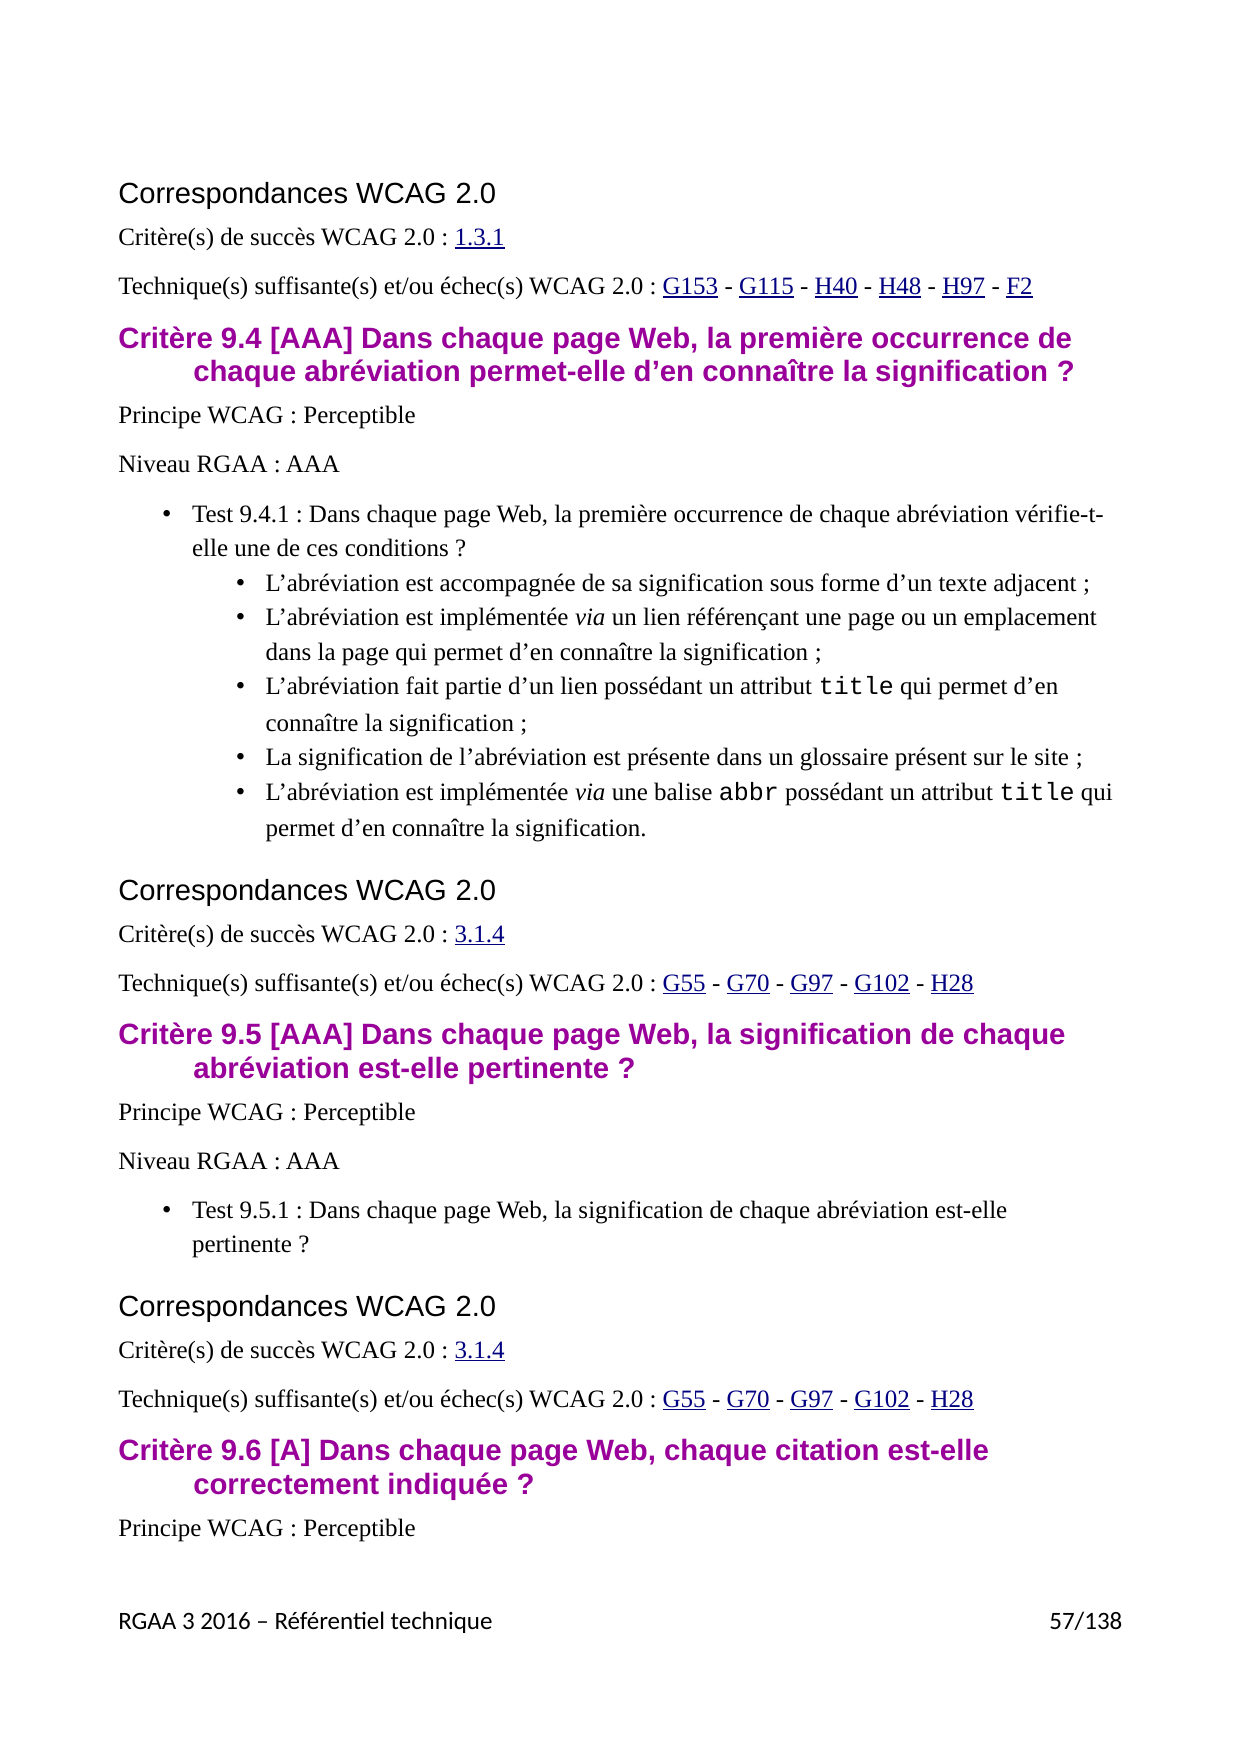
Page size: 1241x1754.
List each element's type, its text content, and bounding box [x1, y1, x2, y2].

list Test 9.4.1 : Dans chaque page Web, la première occurrence de chaque abréviation vérifie-t-elle une de ces conditions ? [162, 499, 1122, 562]
text Niveau RGAA : AAA [118, 449, 1122, 478]
text Critère(s) de succès WCAG 2.0 : 1.3.1 [118, 222, 1122, 251]
subtitle Correspondances WCAG 2.0 [118, 1289, 1122, 1322]
subtitle Correspondances WCAG 2.0 [118, 873, 1122, 906]
list Test 9.5.1 : Dans chaque page Web, la signification de chaque abréviation est-elle pertinente ? [162, 1195, 1122, 1258]
list L’abréviation est implémentée via une balise abbr possédant un attribut title qui permet d’en connaître la signification. [236, 777, 1122, 842]
list L’abréviation fait partie d’un lien possédant un attribut title qui permet d’en connaître la signification ; [236, 671, 1122, 736]
text Principe WCAG : Perceptible [118, 401, 1122, 429]
text Principe WCAG : Perceptible [118, 1097, 1122, 1126]
list La signification de l’abréviation est présente dans un glossaire présent sur le site ; [236, 742, 1122, 771]
subtitle Critère 9.5 [AAA] Dans chaque page Web, la signification de chaque abréviation est-elle pertinente ? [118, 1017, 1122, 1084]
text Niveau RGAA : AAA [118, 1146, 1122, 1174]
list L’abréviation est accompagnée de sa signification sous forme d’un texte adjacent ; [236, 568, 1122, 596]
text Critère(s) de succès WCAG 2.0 : 3.1.4 [118, 919, 1122, 947]
list L’abréviation est implémentée via un lien référençant une page ou un emplacement dans la page qui permet d’en connaître la signification ; [236, 602, 1122, 665]
text Technique(s) suffisante(s) et/ou échec(s) WCAG 2.0 : G153 - G115 - H40 - H48 - H97 - F2 [118, 271, 1122, 300]
subtitle Critère 9.6 [A] Dans chaque page Web, chaque citation est-elle correctement indiquée ? [118, 1433, 1122, 1501]
text Principe WCAG : Perceptible [118, 1513, 1122, 1542]
text Technique(s) suffisante(s) et/ou échec(s) WCAG 2.0 : G55 - G70 - G97 - G102 - H28 [118, 1384, 1122, 1413]
text Critère(s) de succès WCAG 2.0 : 3.1.4 [118, 1335, 1122, 1364]
subtitle Critère 9.4 [AAA] Dans chaque page Web, la première occurrence de chaque abréviation permet-elle d’en connaître la signification ? [118, 321, 1122, 388]
text Technique(s) suffisante(s) et/ou échec(s) WCAG 2.0 : G55 - G70 - G97 - G102 - H28 [118, 968, 1122, 996]
subtitle Correspondances WCAG 2.0 [118, 176, 1122, 210]
